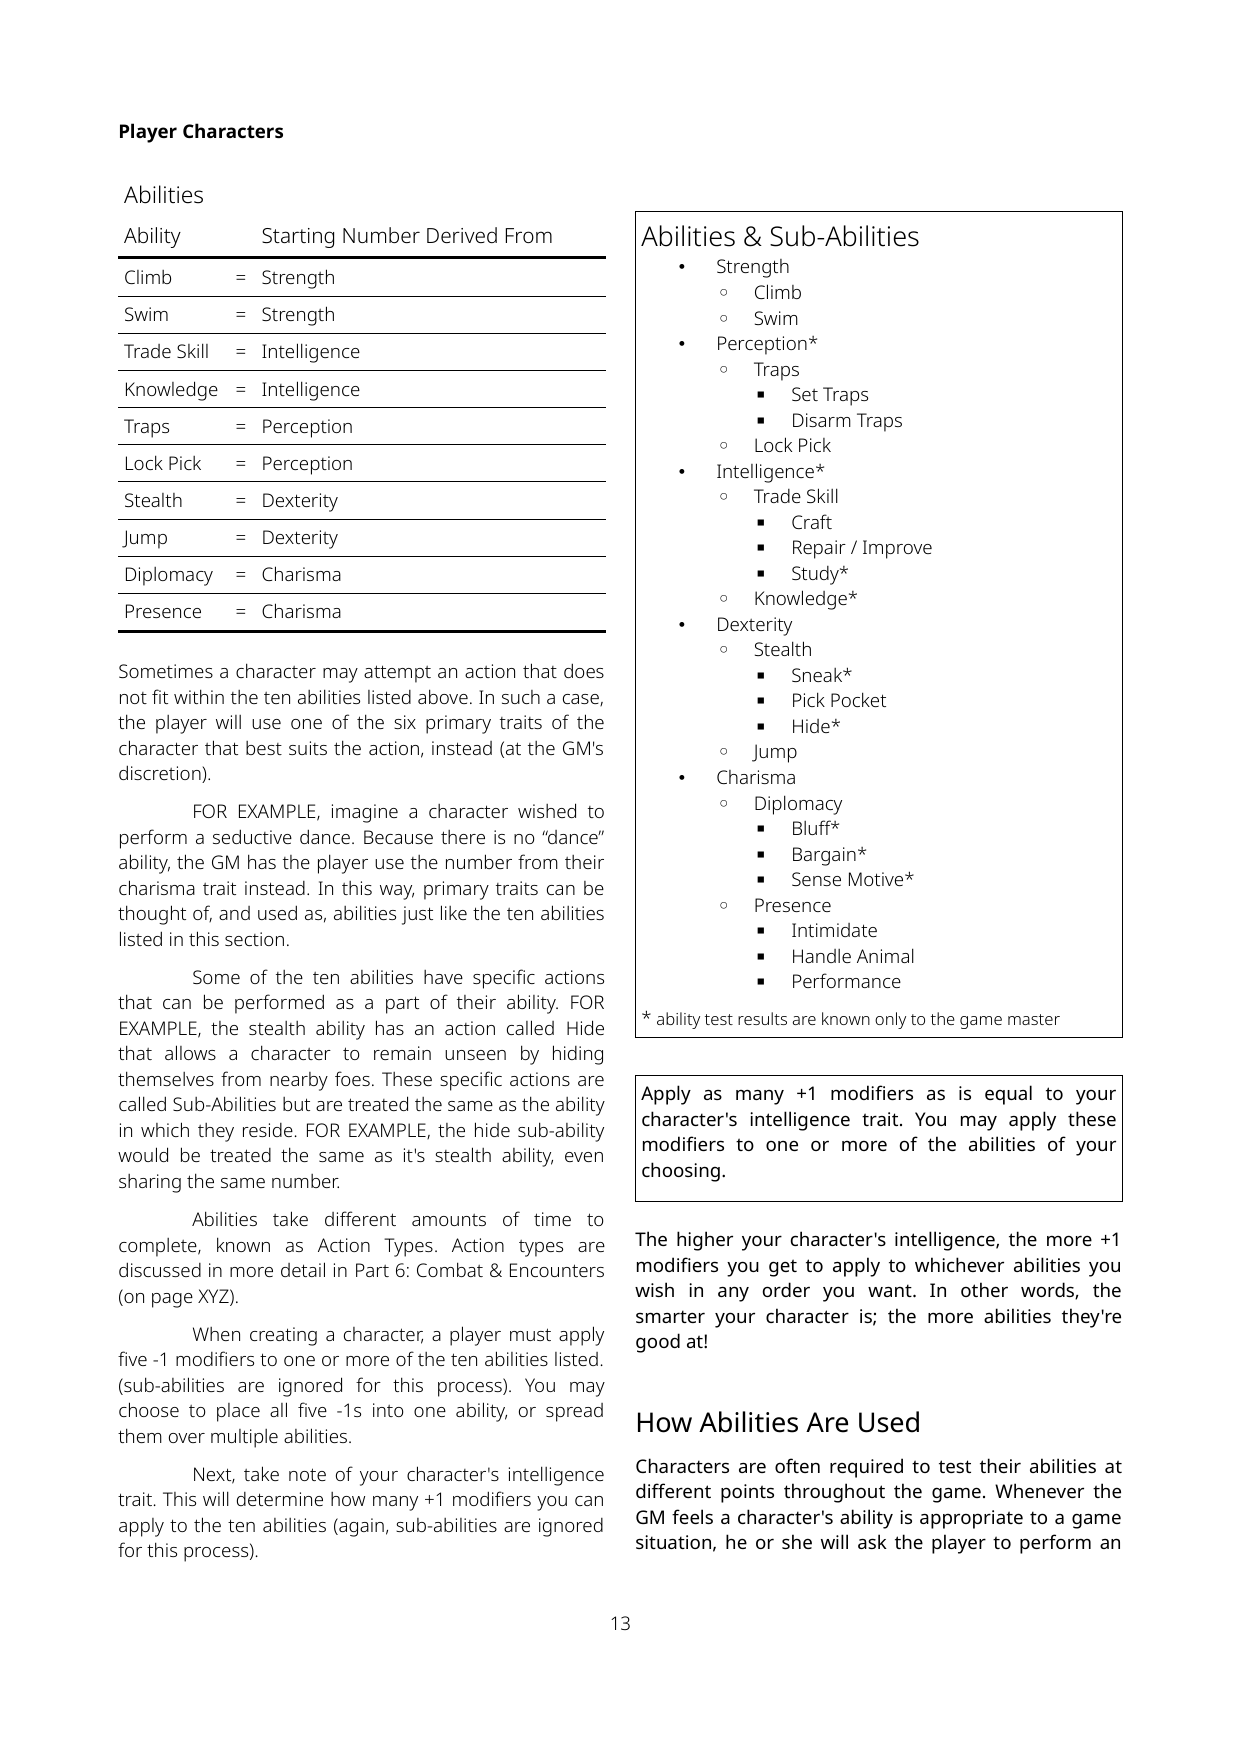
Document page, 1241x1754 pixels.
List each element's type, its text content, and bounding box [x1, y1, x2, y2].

table_cell Traps [118, 408, 226, 444]
table_cell Dexterity [256, 520, 606, 556]
table_cell = [226, 371, 256, 407]
table_header Apply as many +1 modifiers as is equal to your character's intelligence trait. You may apply these modifiers to one or more of the abilities of your choosing. [636, 1076, 1122, 1201]
text When creating a character, a player must apply five -1 modifiers to one or more of the ten abilities listed. (sub-abilities are ignored for this process). You may choose to place all five -1s into one ability, or spread them over multiple abilities. [118, 1321, 605, 1448]
table_cell Ability [118, 216, 226, 256]
table_cell = [226, 408, 256, 444]
table_cell Strength [256, 297, 606, 333]
table_cell Presence [118, 594, 226, 630]
text Characters are often required to test their abilities at different points throughout the game. Whenever the GM feels a character's ability is appropriate to a game situation, he or she will ask the player to perform an [635, 1453, 1122, 1555]
table_cell Perception [256, 408, 606, 444]
table_cell = [226, 297, 256, 333]
text How Abilities Are Used [635, 1367, 1122, 1440]
table_cell Intelligence [256, 334, 606, 370]
table_cell Lock Pick [118, 445, 226, 481]
table_header Abilities & Sub-Abilities Strength Climb Swim Perception* Traps Set Traps Disarm Traps Lock Pick Intelligence* Trade Skill Craft Repair / Improve Study* Knowledge* Dexterity Stealth Sneak* Pick Pocket Hide* Jump Charisma Diplomacy Bluff* Bargain* Sense Motive* Presence Intimidate Handle Animal Performance [636, 212, 1122, 1000]
table_cell Knowledge [118, 371, 226, 407]
text The higher your character's intelligence, the more +1 modifiers you get to apply to whichever abilities you wish in any order you want. In other words, the smarter your character is; the more abilities they're good at! [635, 1202, 1122, 1354]
table_header Abilities [118, 173, 606, 216]
table_cell Trade Skill [118, 334, 226, 370]
table_cell Jump [118, 520, 226, 556]
table_cell Perception [256, 445, 606, 481]
table_cell = [226, 334, 256, 370]
table_cell Intelligence [256, 371, 606, 407]
table_cell = [226, 594, 256, 630]
text Next, take note of your character's intelligence trait. This will determine how many +1 modifiers you can apply to the ten abilities (again, sub-abilities are ignored for this process). [118, 1461, 605, 1563]
text Some of the ten abilities have specific actions that can be performed as a part of their ability. FOR EXAMPLE, the stealth ability has an action called Hide that allows a character to remain unseen by hiding themselves from nearby foes. These specific actions are called Sub-Abilities but are treated the same as the ability in which they reside. FOR EXAMPLE, the hide sub-ability would be treated the same as it's stealth ability, even sharing the same number. [118, 964, 605, 1194]
table_cell Strength [256, 259, 606, 296]
table_cell * ability test results are known only to the game master [636, 1000, 1122, 1037]
table_cell Stealth [118, 482, 226, 518]
table_cell Climb [118, 259, 226, 296]
table_cell = [226, 520, 256, 556]
table_cell Diplomacy [118, 557, 226, 593]
text FOR EXAMPLE, imagine a character wished to perform a seductive dance. Because there is no “dance” ability, the GM has the player use the number from their charisma trait instead. In this way, primary traits can be thought of, and used as, abilities just like the ten abilities listed in this section. [118, 798, 605, 952]
table_cell [226, 216, 256, 256]
table_cell = [226, 445, 256, 481]
table_cell Charisma [256, 557, 606, 593]
text Abilities take different amounts of time to complete, known as Action Types. Action types are discussed in more detail in Part 6: Combat & Encounters (on page XYZ). [118, 1206, 605, 1308]
text Sometimes a character may attempt an action that does not fit within the ten abilities listed above. In such a case, the player will use one of the six primary traits of the character that best suits the action, instead (at the GM's discretion). [118, 633, 605, 786]
table_cell Dexterity [256, 482, 606, 518]
table_cell = [226, 557, 256, 593]
table_cell = [226, 259, 256, 296]
table_cell Starting Number Derived From [256, 216, 606, 256]
table_cell Swim [118, 297, 226, 333]
table_cell Charisma [256, 594, 606, 630]
table_cell = [226, 482, 256, 518]
